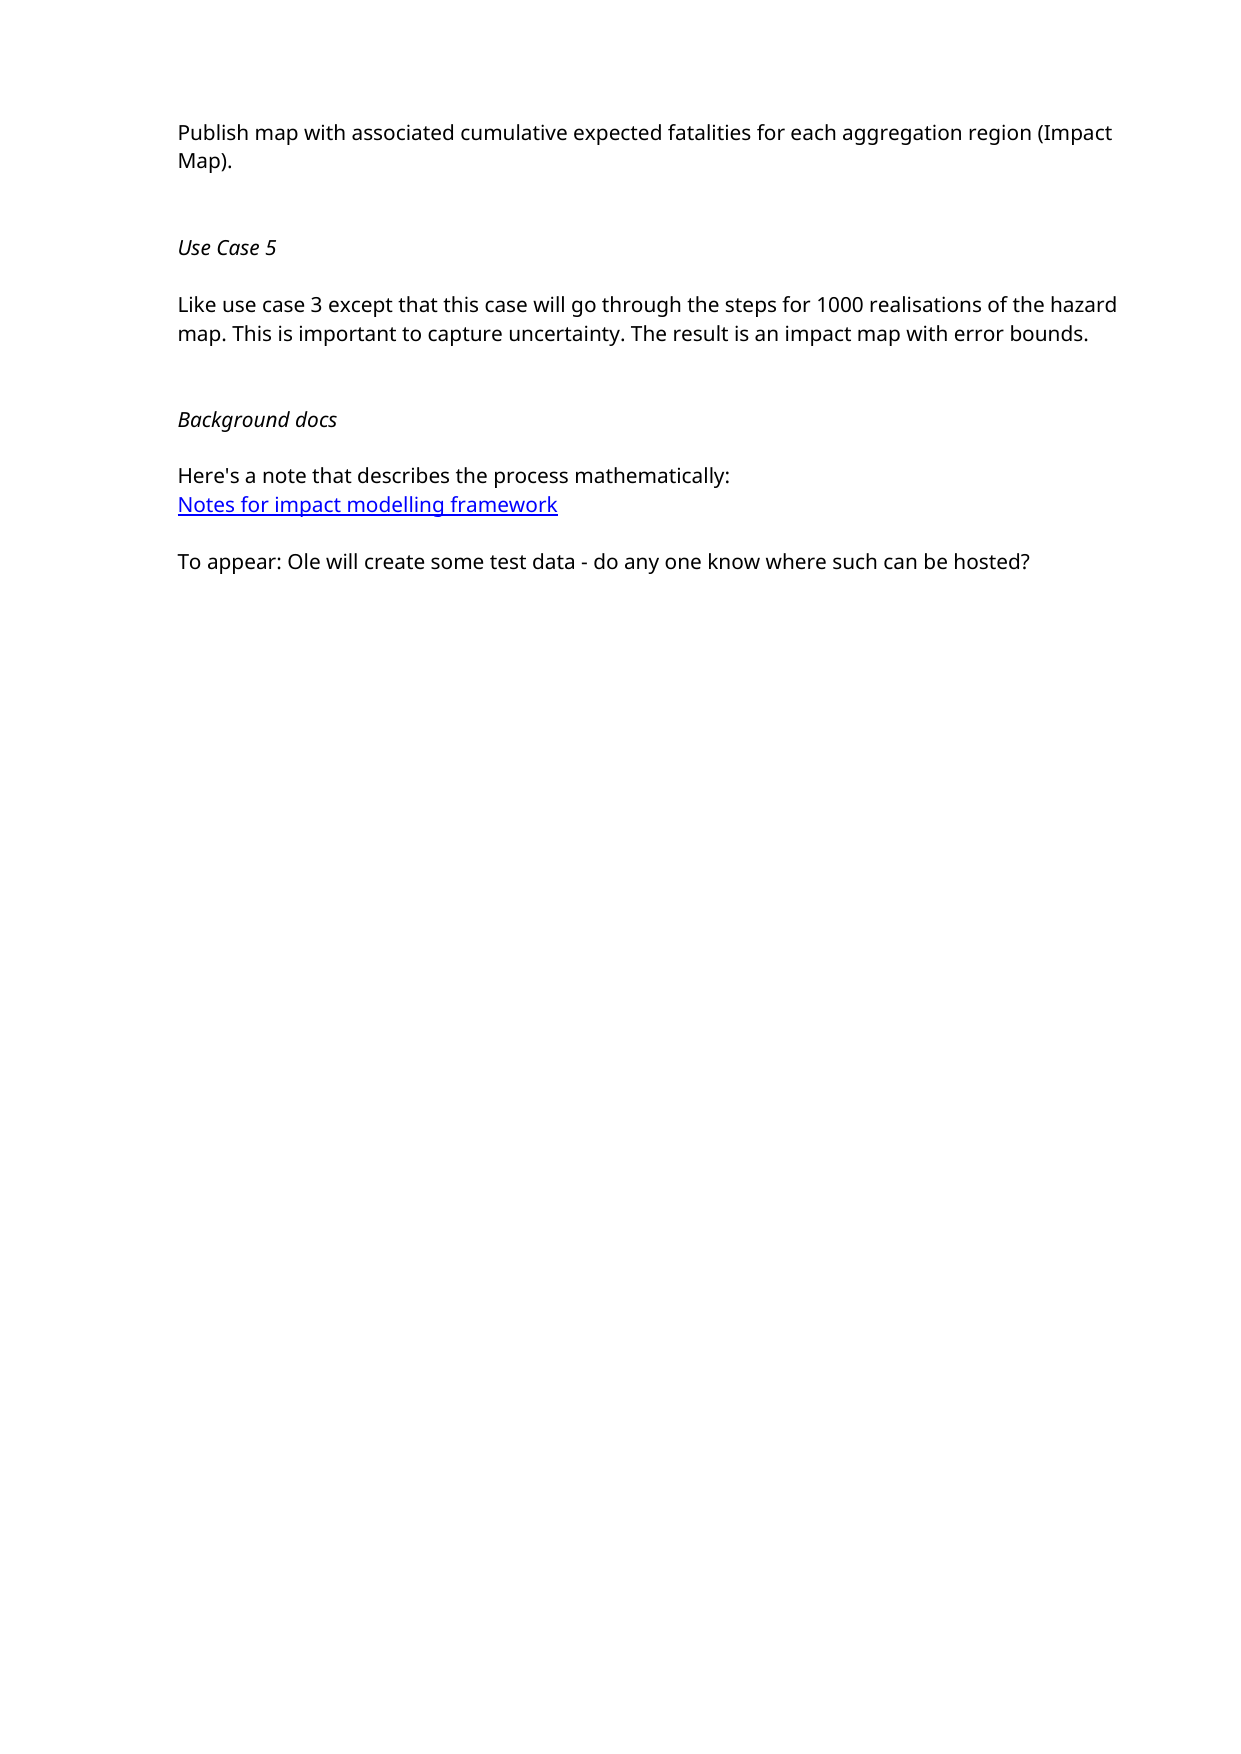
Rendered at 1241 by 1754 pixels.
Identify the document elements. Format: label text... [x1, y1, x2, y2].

text Publish map with associated cumulative expected fatalities for each aggregation region (Impact Map). [177, 118, 1152, 203]
text Use Case 5 [284, 233, 1152, 261]
text Background docs Here's a note that describes the process mathematically: Notes for impact modelling framework To appear: Ole will create some test data - do any one know where such can be hosted? [177, 376, 1152, 575]
